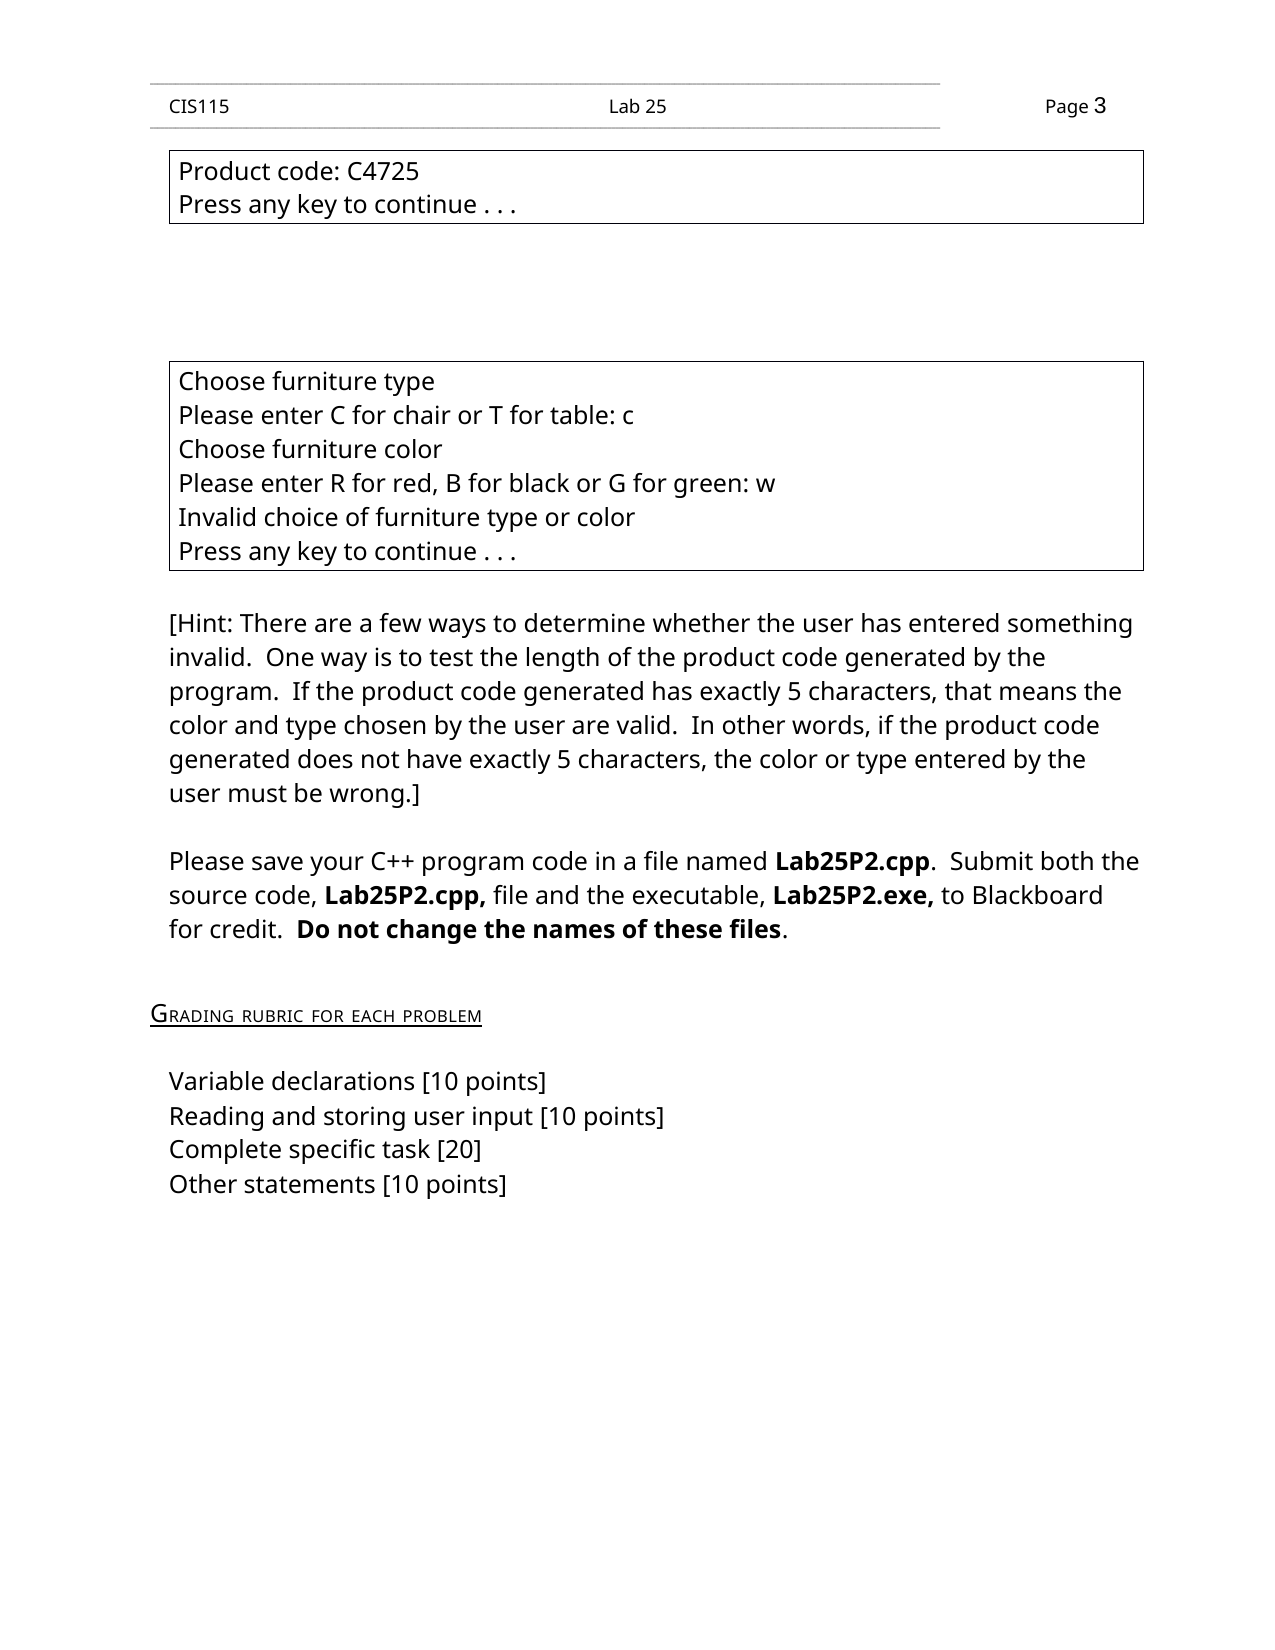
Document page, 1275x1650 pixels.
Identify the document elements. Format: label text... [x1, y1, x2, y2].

text Please save your C++ program code in a file named Lab25P2.cpp. Submit both the source code, Lab25P2.cpp, file and the executable, Lab25P2.exe, to Blackboard for credit. Do not change the names of these files. [150, 844, 1125, 946]
text Invalid choice of furniture type or color [170, 497, 1143, 531]
text Press any key to continue . . . [170, 531, 1143, 570]
text Reading and storing user input [10 points] [150, 1098, 1125, 1132]
subtitle Grading rubric for each problem [150, 996, 1125, 1030]
text Please enter R for red, B for black or G for green: w [170, 463, 1143, 497]
text Other statements [10 points] [150, 1166, 1125, 1200]
text Press any key to continue . . . [170, 184, 1143, 223]
text Product code: C4725 [170, 151, 1143, 184]
text Choose furniture type [170, 362, 1143, 395]
text [Hint: There are a few ways to determine whether the user has entered something invalid. One way is to test the length of the product code generated by the program. If the product code generated has exactly 5 characters, that means the color and type chosen by the user are valid. In other words, if the product code generated does not have exactly 5 characters, the color or type entered by the user must be wrong.] [150, 605, 1125, 810]
text Variable declarations [10 points] [150, 1064, 1125, 1098]
text Please enter C for chair or T for table: c [170, 395, 1143, 429]
text Complete specific task [20] [150, 1132, 1125, 1166]
text Choose furniture color [170, 429, 1143, 463]
